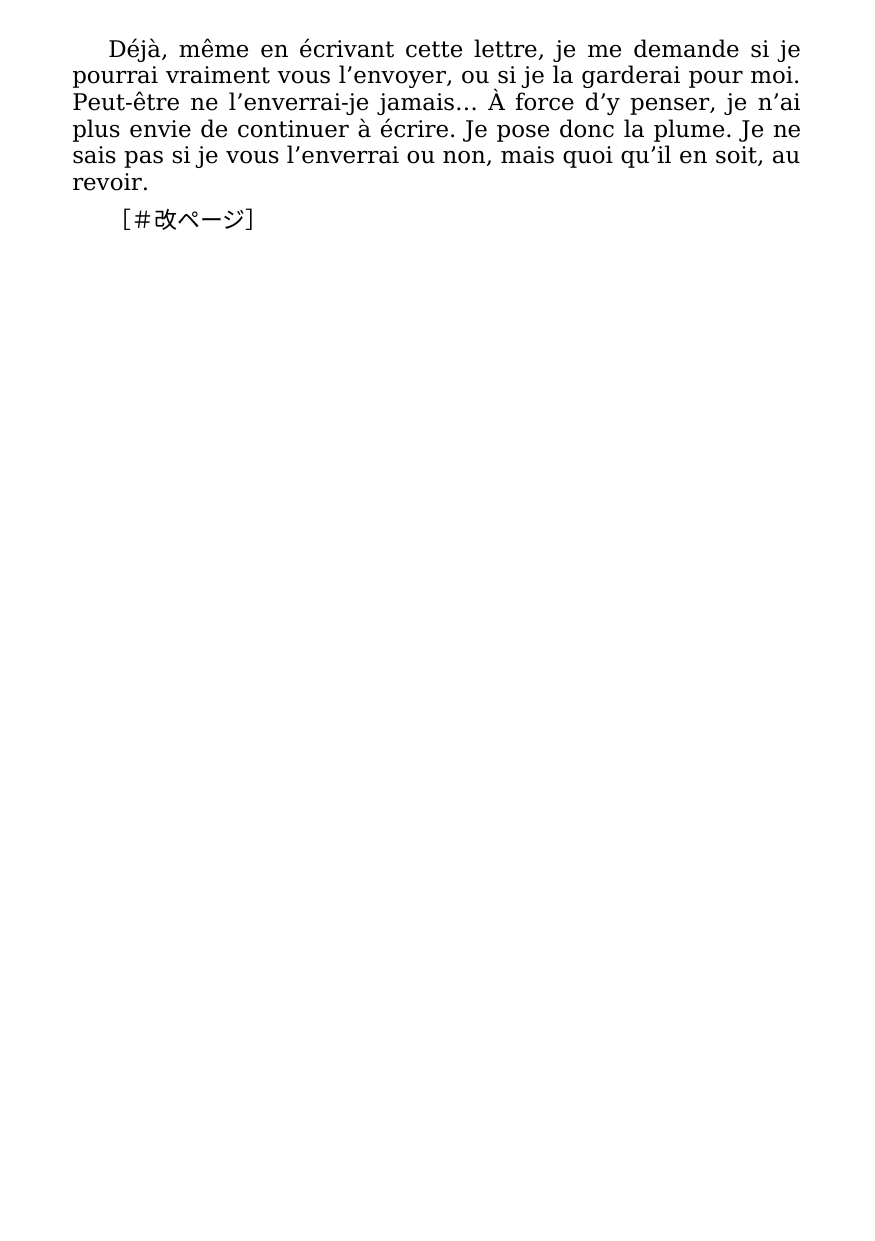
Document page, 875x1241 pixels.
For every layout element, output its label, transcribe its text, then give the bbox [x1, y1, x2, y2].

text Déjà, même en écrivant cette lettre, je me demande si je pourrai vraiment vous l’envoyer, ou si je la garderai pour moi. Peut-être ne l’enverrai-je jamais… À force d’y penser, je n’ai plus envie de continuer à écrire. Je pose donc la plume. Je ne sais pas si je vous l’enverrai ou non, mais quoi qu’il en soit, au revoir. [72, 36, 802, 196]
text ［＃改ページ］ [72, 202, 802, 235]
